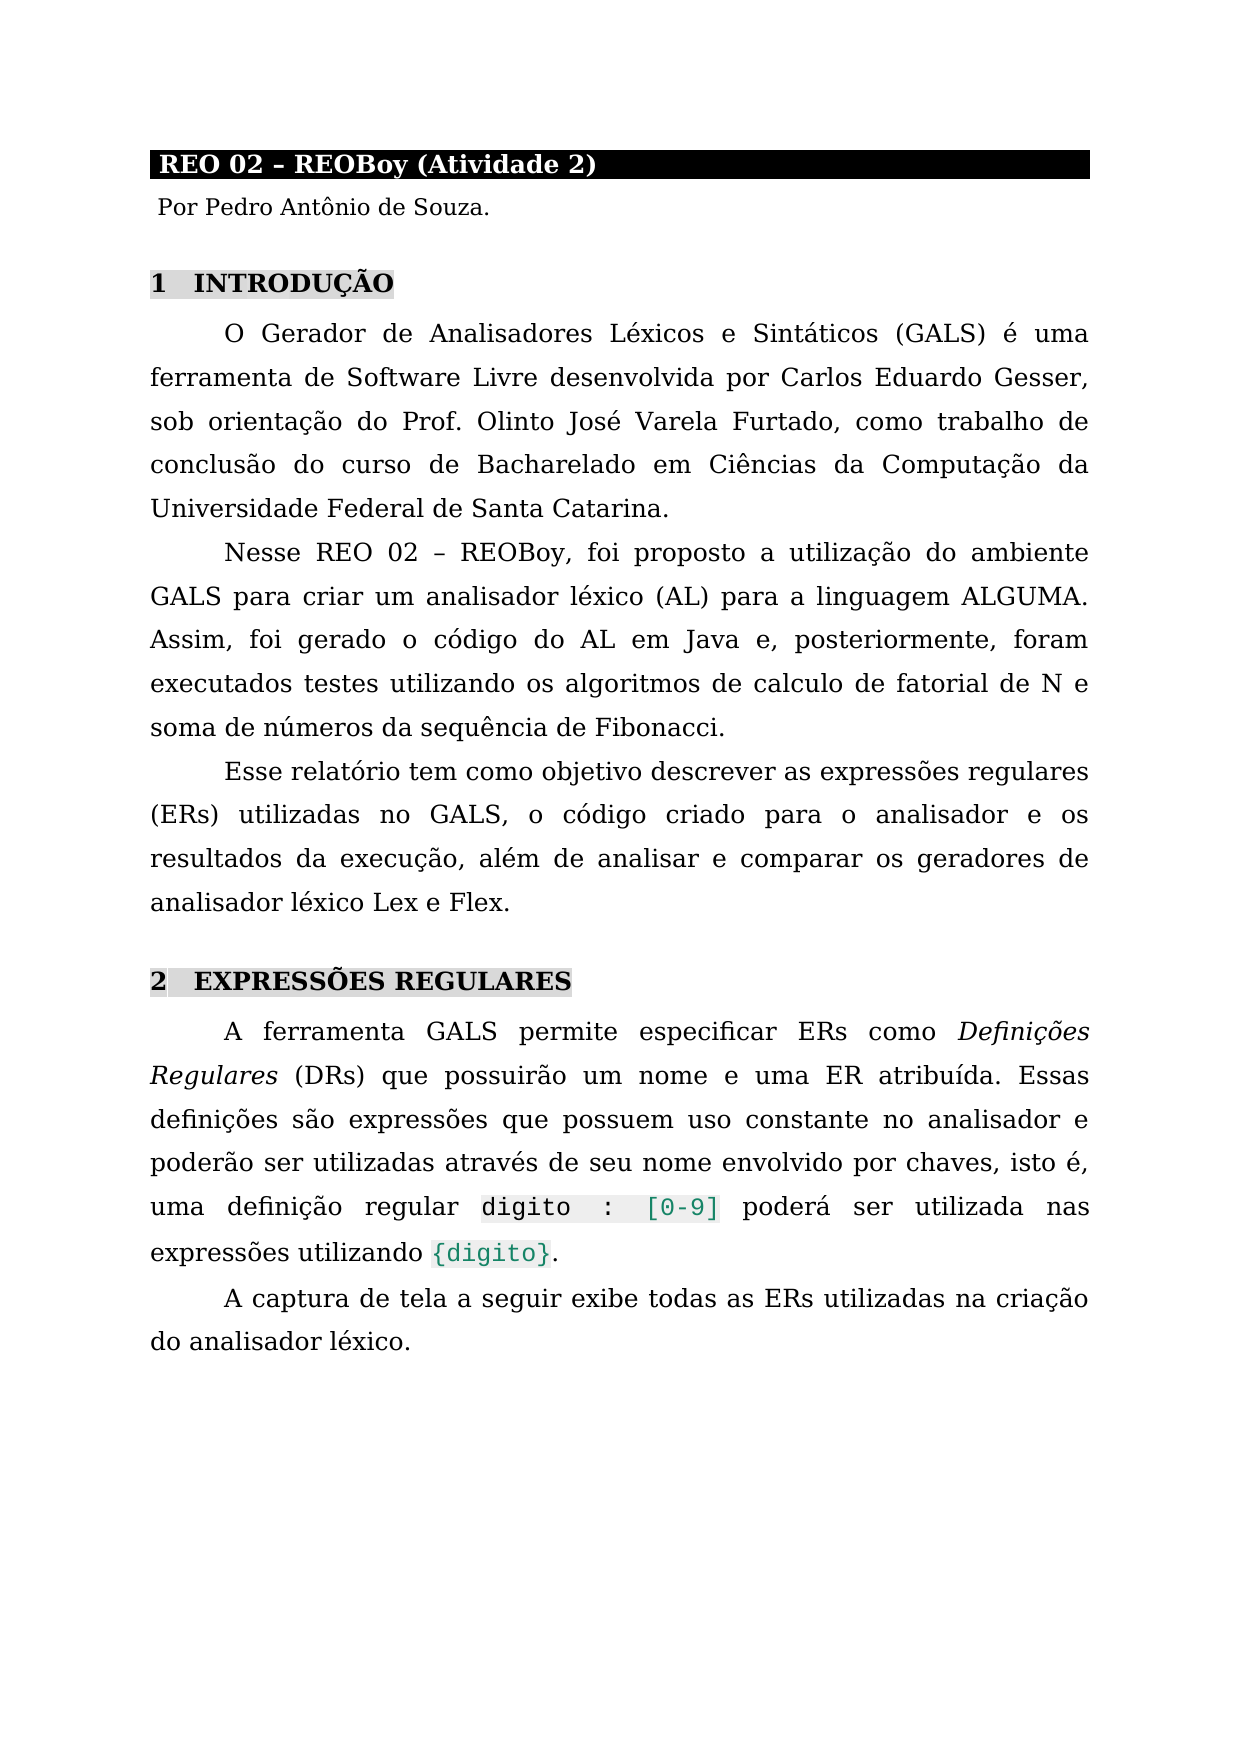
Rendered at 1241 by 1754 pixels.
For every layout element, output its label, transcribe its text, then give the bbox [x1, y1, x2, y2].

text A ferramenta GALS permite especificar ERs como Definições Regulares (DRs) que possuirão um nome e uma ER atribuída. Essas definições são expressões que possuem uso constante no analisador e poderão ser utilizadas através de seu nome envolvido por chaves, isto é, uma definição regular digito : [0-9] poderá ser utilizada nas expressões utilizando {digito}. [150, 1017, 1090, 1268]
text 1 INTRODUÇÃO [150, 269, 1090, 299]
text Nesse REO 02 – REOBoy, foi proposto a utilização do ambiente GALS para criar um analisador léxico (AL) para a linguagem ALGUMA. Assim, foi gerado o código do AL em Java e, posteriormente, foram executados testes utilizando os algoritmos de calculo de fatorial de N e soma de números da sequência de Fibonacci. [150, 538, 1090, 742]
text O Gerador de Analisadores Léxicos e Sintáticos (GALS) é uma ferramenta de Software Livre desenvolvida por Carlos Eduardo Gesser, sob orientação do Prof. Olinto José Varela Furtado, como trabalho de conclusão do curso de Bacharelado em Ciências da Computação da Universidade Federal de Santa Catarina. [150, 319, 1090, 524]
text REO 02 – REOBoy (Atividade 2) [150, 150, 1090, 179]
text Esse relatório tem como objetivo descrever as expressões regulares (ERs) utilizadas no GALS, o código criado para o analisador e os resultados da execução, além de analisar e comparar os geradores de analisador léxico Lex e Flex. [150, 757, 1090, 917]
text 2 EXPRESSÕES REGULARES [150, 967, 1090, 997]
text Por Pedro Antônio de Souza. [150, 194, 1090, 221]
text A captura de tela a seguir exibe todas as ERs utilizadas na criação do analisador léxico. [150, 1284, 1090, 1357]
